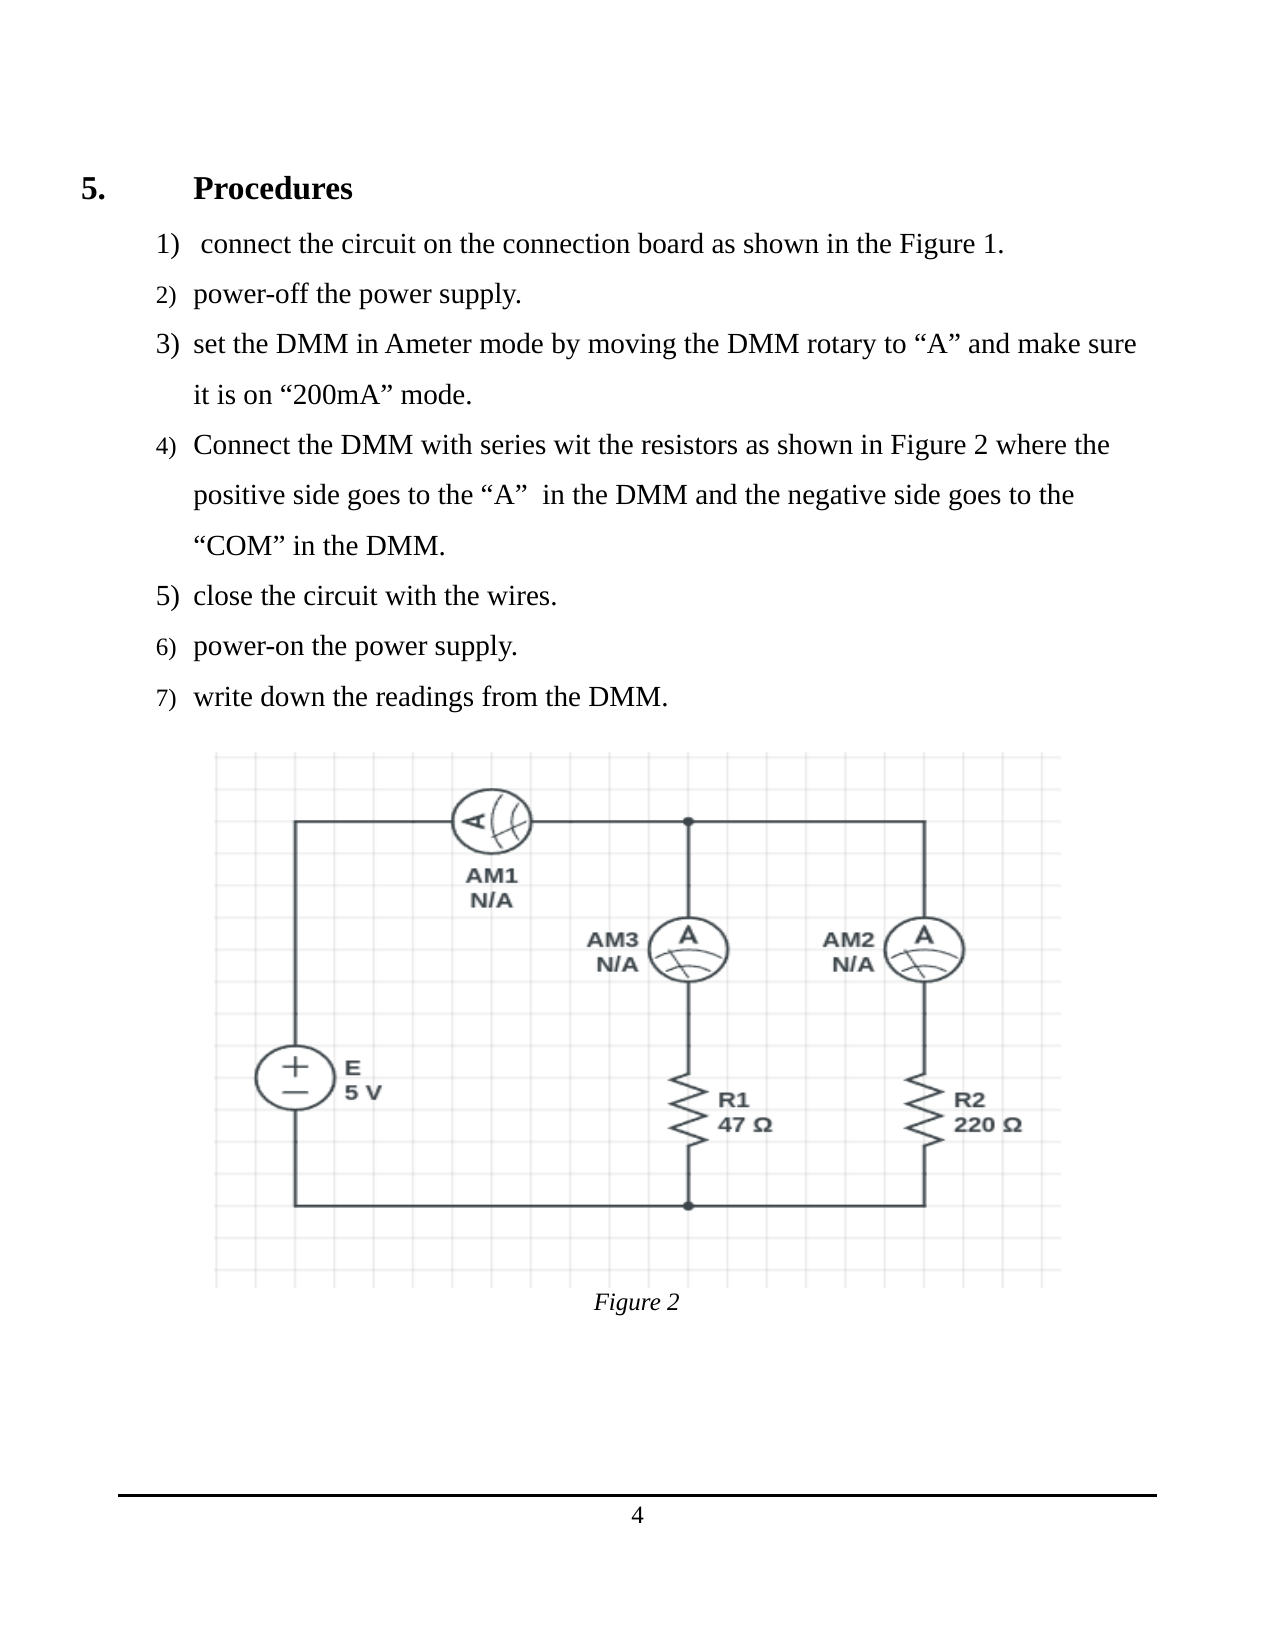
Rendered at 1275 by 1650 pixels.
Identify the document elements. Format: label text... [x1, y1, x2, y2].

list write down the readings from the DMM. [156, 679, 1157, 712]
list connect the circuit on the connection board as shown in the Figure 1. [156, 226, 1157, 259]
list close the circuit with the wires. [156, 578, 1157, 612]
list Connect the DMM with series wit the resistors as shown in Figure 2 where the positive side goes to the “A” in the DMM and the negative side goes to the “COM” in the DMM. [156, 427, 1157, 561]
list Procedures [81, 168, 1157, 207]
text Figure 2 [214, 1288, 1061, 1316]
list set the DMM in Ameter mode by moving the DMM rotary to “A” and make sure it is on “200mA” mode. [156, 327, 1157, 410]
list power-off the power supply. [156, 276, 1157, 310]
list power-on the power supply. [156, 628, 1157, 662]
picture [214, 752, 1061, 1288]
